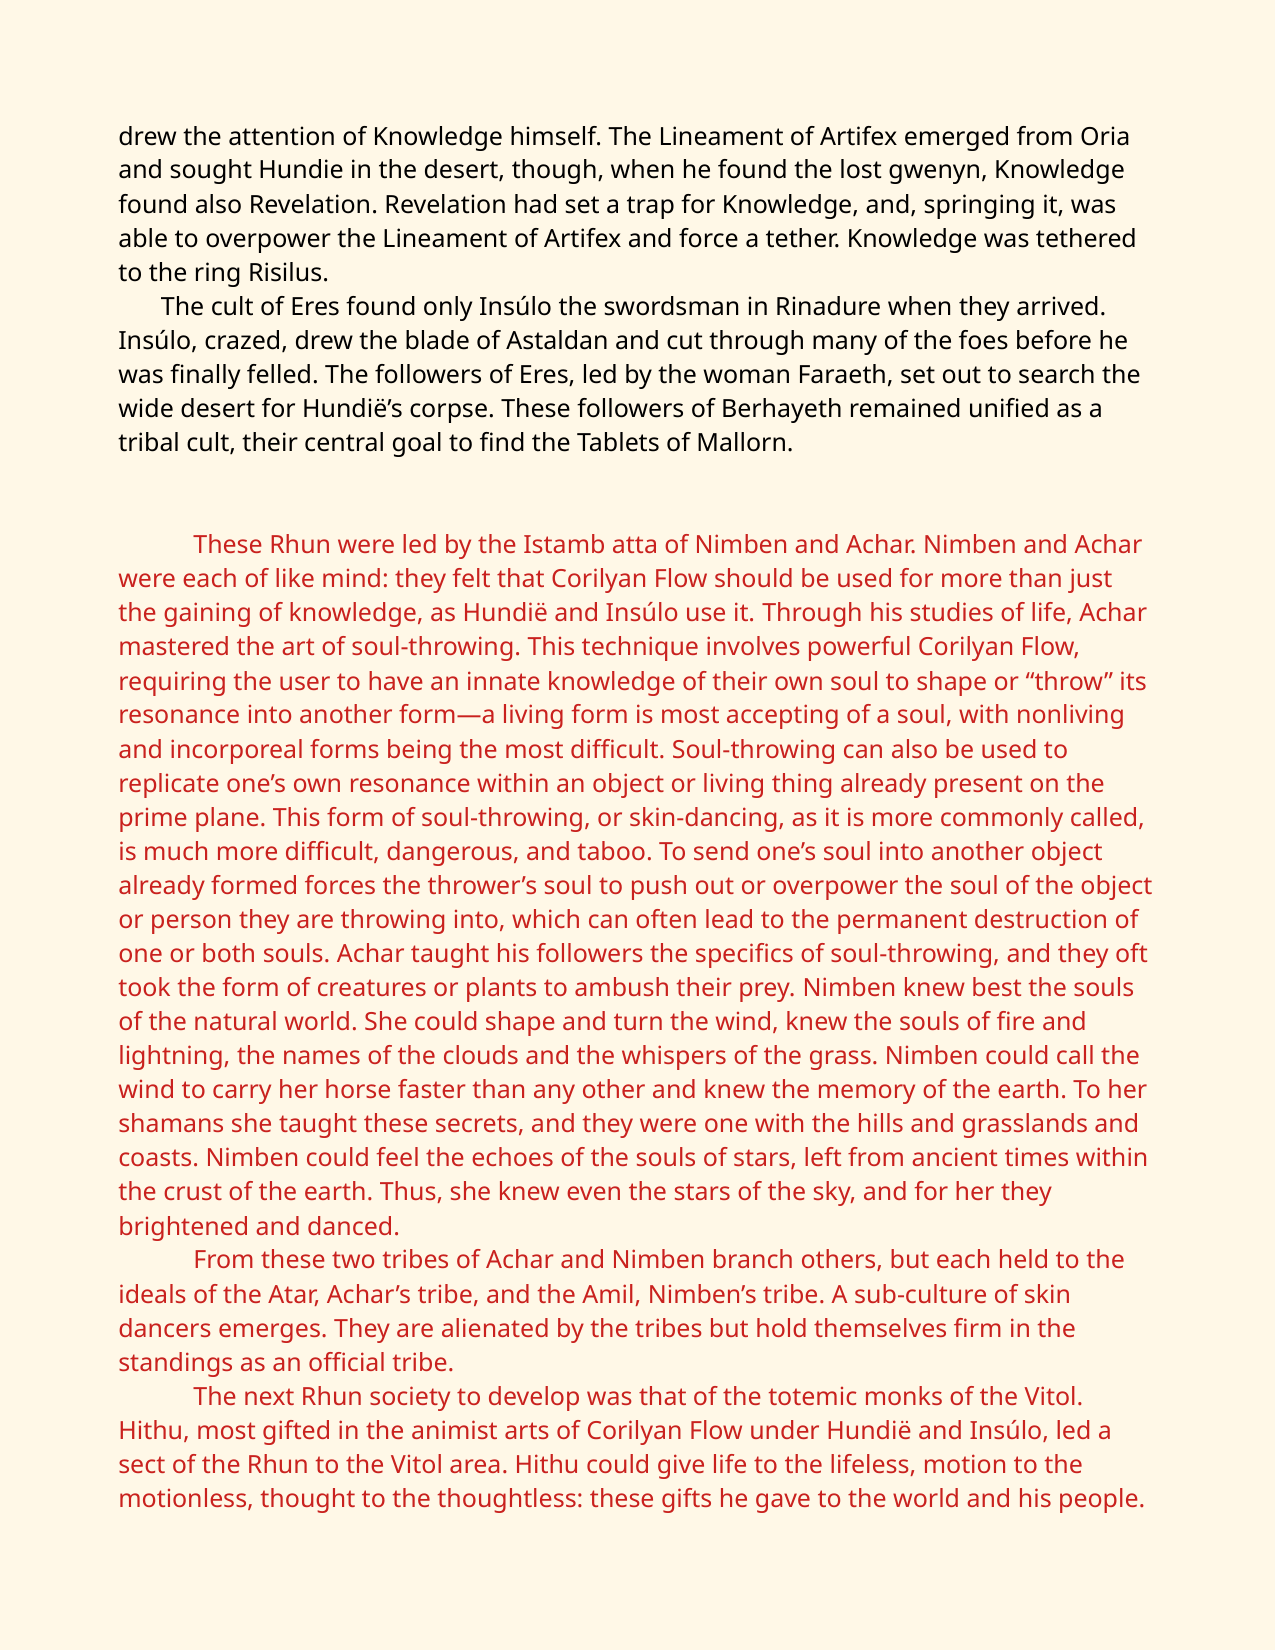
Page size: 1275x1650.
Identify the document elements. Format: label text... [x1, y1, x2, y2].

text drew the attention of Knowledge himself. The Lineament of Artifex emerged from Oria and sought Hundie in the desert, though, when he found the lost gwenyn, Knowledge found also Revelation. Revelation had set a trap for Knowledge, and, springing it, was able to overpower the Lineament of Artifex and force a tether. Knowledge was tethered to the ring Risilus. [118, 118, 1157, 288]
text These Rhun were led by the Istamb atta of Nimben and Achar. Nimben and Achar were each of like mind: they felt that Corilyan Flow should be used for more than just the gaining of knowledge, as Hundië and Insúlo use it. Through his studies of life, Achar mastered the art of soul-throwing. This technique involves powerful Corilyan Flow, requiring the user to have an innate knowledge of their own soul to shape or “throw” its resonance into another form—a living form is most accepting of a soul, with nonliving and incorporeal forms being the most difficult. Soul-throwing can also be used to replicate one’s own resonance within an object or living thing already present on the prime plane. This form of soul-throwing, or skin-dancing, as it is more commonly called, is much more difficult, dangerous, and taboo. To send one’s soul into another object already formed forces the thrower’s soul to push out or overpower the soul of the object or person they are throwing into, which can often lead to the permanent destruction of one or both souls. Achar taught his followers the specifics of soul-throwing, and they oft took the form of creatures or plants to ambush their prey. Nimben knew best the souls of the natural world. She could shape and turn the wind, knew the souls of fire and lightning, the names of the clouds and the whispers of the grass. Nimben could call the wind to carry her horse faster than any other and knew the memory of the earth. To her shamans she taught these secrets, and they were one with the hills and grasslands and coasts. Nimben could feel the echoes of the souls of stars, left from ancient times within the crust of the earth. Thus, she knew even the stars of the sky, and for her they brightened and danced. [118, 527, 1157, 1242]
text From these two tribes of Achar and Nimben branch others, but each held to the ideals of the Atar, Achar’s tribe, and the Amil, Nimben’s tribe. A sub-culture of skin dancers emerges. They are alienated by the tribes but hold themselves firm in the standings as an official tribe. [118, 1242, 1157, 1378]
text The cult of Eres found only Insúlo the swordsman in Rinadure when they arrived. Insúlo, crazed, drew the blade of Astaldan and cut through many of the foes before he was finally felled. The followers of Eres, led by the woman Faraeth, set out to search the wide desert for Hundië’s corpse. These followers of Berhayeth remained unified as a tribal cult, their central goal to find the Tablets of Mallorn. [118, 288, 1157, 459]
text The next Rhun society to develop was that of the totemic monks of the Vitol. Hithu, most gifted in the animist arts of Corilyan Flow under Hundië and Insúlo, led a sect of the Rhun to the Vitol area. Hithu could give life to the lifeless, motion to the motionless, thought to the thoughtless: these gifts he gave to the world and his people. [118, 1378, 1157, 1515]
